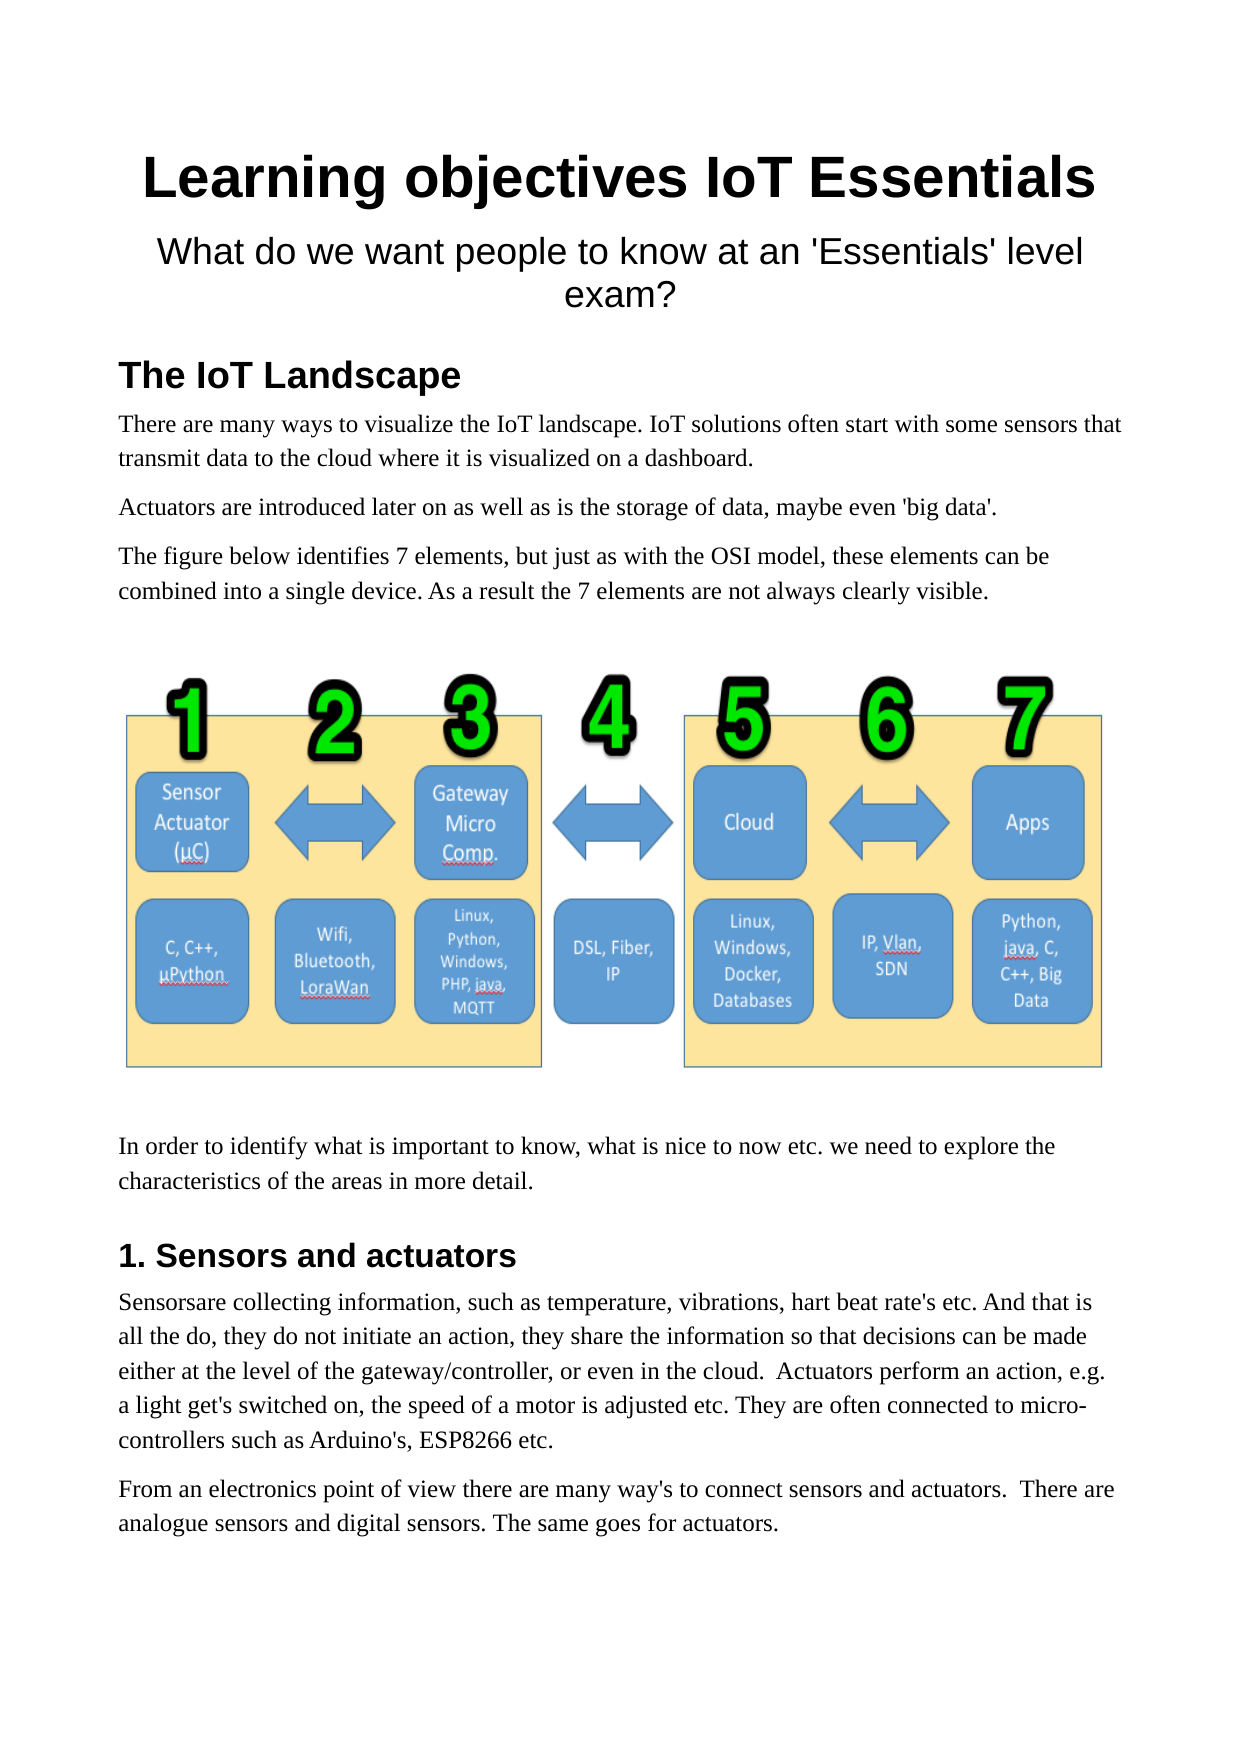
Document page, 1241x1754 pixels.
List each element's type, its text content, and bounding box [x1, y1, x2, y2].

text Actuators are introduced later on as well as is the storage of data, maybe even 'big data'. [118, 492, 1122, 521]
subtitle 1. Sensors and actuators [118, 1236, 1122, 1274]
text From an electronics point of view there are many way's to connect sensors and actuators. There are analogue sensors and digital sensors. The same goes for actuators. [118, 1474, 1122, 1537]
subtitle What do we want people to know at an 'Essentials' level exam? [118, 229, 1122, 315]
title Learning objectives IoT Essentials [118, 143, 1122, 210]
subtitle The IoT Landscape [118, 353, 1122, 396]
picture [118, 624, 1108, 1077]
text The figure below identifies 7 elements, but just as with the OSI model, these elements can be combined into a single device. As a result the 7 elements are not always clearly visible. [118, 541, 1122, 605]
text In order to identify what is important to know, what is nice to now etc. we need to explore the characteristics of the areas in more detail. [118, 1131, 1122, 1195]
text There are many ways to visualize the IoT landscape. IoT solutions often start with some sensors that transmit data to the cloud where it is visualized on a dashboard. [118, 409, 1122, 472]
text Sensorsare collecting information, such as temperature, vibrations, hart beat rate's etc. And that is all the do, they do not initiate an action, they share the information so that decisions can be made either at the level of the gateway/controller, or even in the cloud. Actuators perform an action, e.g. a light get's switched on, the speed of a motor is adjusted etc. They are often connected to micro-controllers such as Arduino's, ESP8266 etc. [118, 1287, 1122, 1454]
